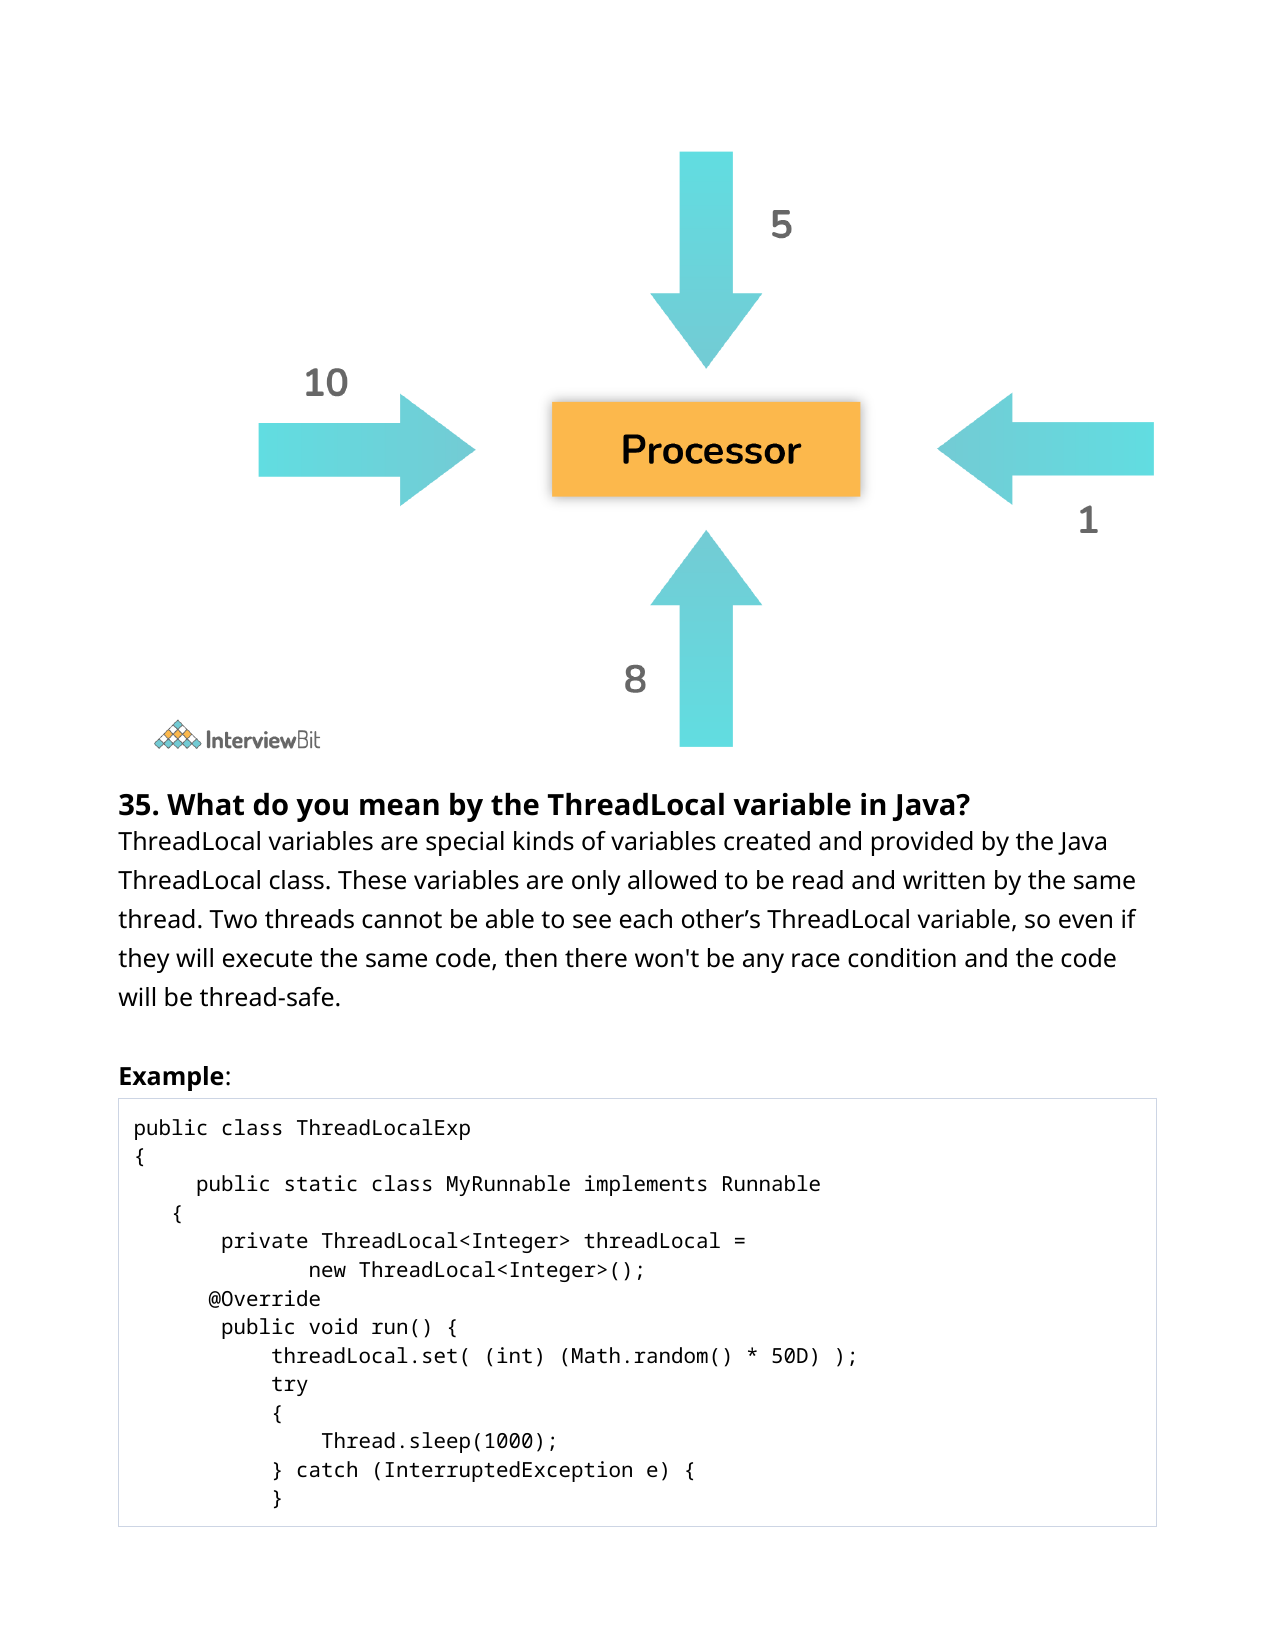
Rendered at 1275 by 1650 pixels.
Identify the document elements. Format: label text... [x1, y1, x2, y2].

text public class ThreadLocalExp [119, 1099, 1156, 1126]
text { [736, 1183, 742, 1190]
text { [486, 1183, 492, 1190]
text new ThreadLocal<Integer>(); [119, 1240, 1156, 1269]
text public void run() { [119, 1297, 1156, 1326]
text ThreadLocal variables are special kinds of variables created and provided by the Java ThreadLocal class. These variables are only allowed to be read and written by the same thread. Two threads cannot be able to see each other’s ThreadLocal variable, so even if they will execute the same code, then there won't be any race condition and the code will be thread-safe. Example: [118, 823, 1157, 1092]
text { [361, 1126, 367, 1134]
text @Override [119, 1269, 1156, 1297]
text { [224, 1183, 230, 1190]
text { [119, 1383, 1156, 1411]
text { [211, 1183, 217, 1190]
picture [118, 118, 1275, 780]
text private ThreadLocal<Integer> threadLocal = [119, 1212, 1156, 1240]
text } catch (InterruptedException e) { [119, 1440, 1156, 1468]
text { [161, 1126, 167, 1134]
text { [386, 1126, 392, 1134]
text { [119, 1126, 1156, 1154]
text Thread.sleep(1000); [119, 1411, 1156, 1440]
text { [786, 1183, 792, 1190]
text public static class MyRunnable implements Runnable [119, 1154, 1156, 1183]
subtitle 35. What do you mean by the ThreadLocal variable in Java? [118, 784, 1157, 823]
text threadLocal.set( (int) (Math.random() * 50D) ); [119, 1326, 1156, 1354]
text { [119, 1183, 1156, 1212]
text { [149, 1126, 155, 1134]
text try [119, 1354, 1156, 1383]
text { [536, 1183, 542, 1190]
text } [119, 1468, 1156, 1526]
